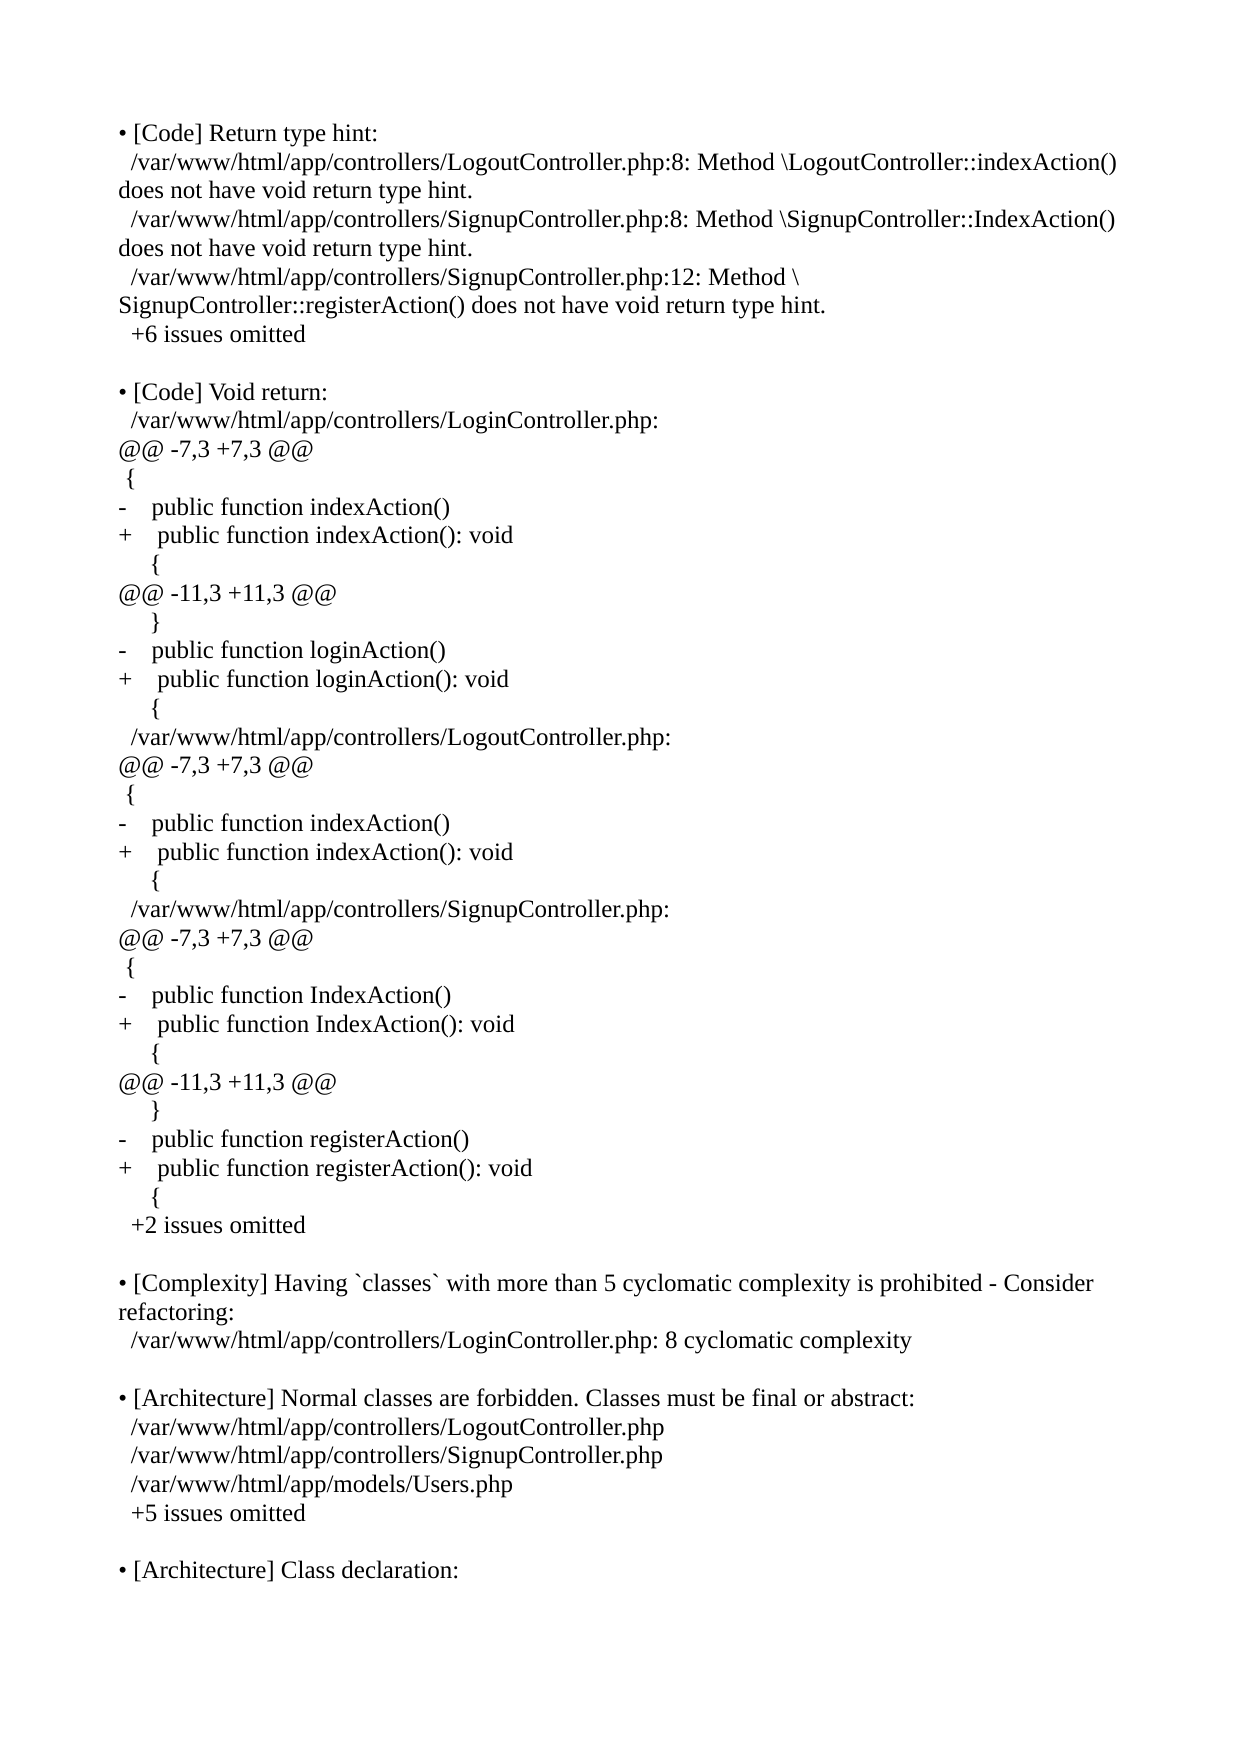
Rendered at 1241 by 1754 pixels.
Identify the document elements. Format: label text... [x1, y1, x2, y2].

text @@ -11,3 +11,3 @@ [118, 1067, 1122, 1096]
text @@ -11,3 +11,3 @@ [118, 578, 1122, 607]
text /var/www/html/app/controllers/LoginController.php: 8 cyclomatic complexity [118, 1326, 1122, 1354]
text /var/www/html/app/models/Users.php [118, 1469, 1122, 1498]
text /var/www/html/app/controllers/LogoutController.php: [118, 722, 1122, 751]
text + public function loginAction(): void [118, 664, 1122, 693]
text { [118, 693, 1122, 722]
text - public function indexAction() [118, 492, 1122, 521]
text /var/www/html/app/controllers/SignupController.php:8: Method \SignupController::IndexAction() does not have void return type hint. [118, 204, 1122, 262]
text { [118, 952, 1122, 981]
text /var/www/html/app/controllers/LoginController.php: [118, 406, 1122, 434]
text • [Architecture] Normal classes are forbidden. Classes must be final or abstract: [118, 1383, 1122, 1412]
text @@ -7,3 +7,3 @@ [118, 434, 1122, 463]
text • [Code] Return type hint: [118, 118, 1122, 147]
text - public function registerAction() [118, 1124, 1122, 1153]
text • [Architecture] Class declaration: [118, 1556, 1122, 1584]
text { [118, 779, 1122, 808]
text /var/www/html/app/controllers/LogoutController.php [118, 1412, 1122, 1441]
text { [118, 549, 1122, 578]
text +6 issues omitted [118, 319, 1122, 348]
text /var/www/html/app/controllers/LogoutController.php:8: Method \LogoutController::indexAction() does not have void return type hint. [118, 147, 1122, 204]
text { [118, 463, 1122, 492]
text { [118, 1038, 1122, 1067]
text + public function indexAction(): void [118, 521, 1122, 549]
text +2 issues omitted [118, 1211, 1122, 1239]
text - public function loginAction() [118, 636, 1122, 664]
text • [Code] Void return: [118, 377, 1122, 406]
text { [118, 866, 1122, 894]
text + public function indexAction(): void [118, 837, 1122, 866]
text - public function IndexAction() [118, 981, 1122, 1009]
text /var/www/html/app/controllers/SignupController.php: [118, 894, 1122, 923]
text { [118, 1182, 1122, 1211]
text @@ -7,3 +7,3 @@ [118, 751, 1122, 779]
text /var/www/html/app/controllers/SignupController.php:12: Method \SignupController::registerAction() does not have void return type hint. [118, 262, 1122, 319]
text @@ -7,3 +7,3 @@ [118, 923, 1122, 952]
text } [118, 1096, 1122, 1124]
text } [118, 607, 1122, 636]
text /var/www/html/app/controllers/SignupController.php [118, 1441, 1122, 1469]
text + public function registerAction(): void [118, 1153, 1122, 1182]
text • [Complexity] Having `classes` with more than 5 cyclomatic complexity is prohibited - Consider refactoring: [118, 1268, 1122, 1326]
text - public function indexAction() [118, 808, 1122, 837]
text + public function IndexAction(): void [118, 1009, 1122, 1038]
text +5 issues omitted [118, 1498, 1122, 1527]
